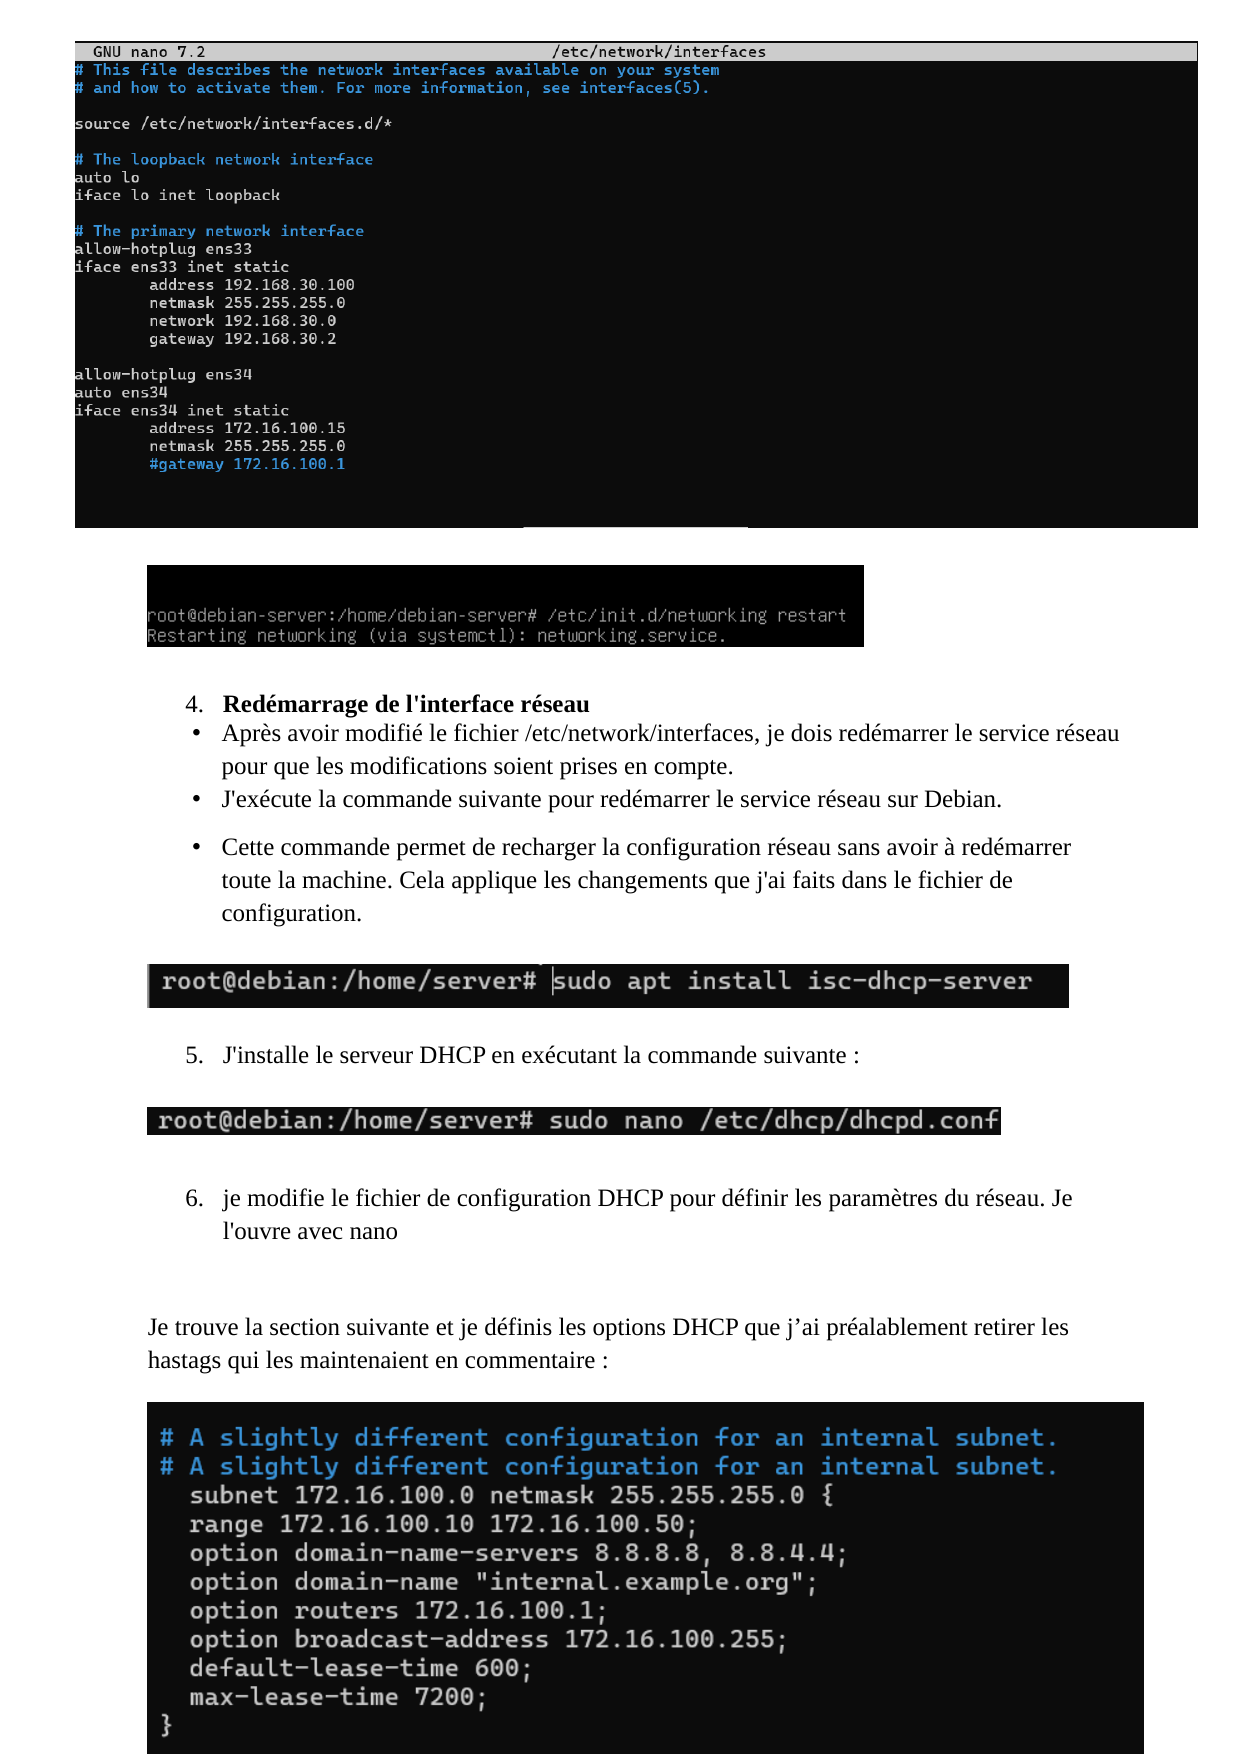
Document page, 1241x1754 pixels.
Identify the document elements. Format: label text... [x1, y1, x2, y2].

list Redémarrage de l'interface réseau [185, 689, 1122, 718]
picture [75, 41, 1198, 528]
text Je trouve la section suivante et je définis les options DHCP que j’ai préalablement retirer les hastags qui les maintenaient en commentaire : [148, 1312, 1122, 1373]
list J'installe le serveur DHCP en exécutant la commande suivante : [185, 1041, 1122, 1069]
list je modifie le fichier de configuration DHCP pour définir les paramètres du réseau. Je l'ouvre avec nano [185, 1183, 1122, 1245]
picture [147, 964, 1069, 1008]
picture [147, 1107, 1001, 1135]
picture [147, 565, 864, 647]
picture [147, 1402, 1144, 1754]
list Cette commande permet de recharger la configuration réseau sans avoir à redémarrer toute la machine. Cela applique les changements que j'ai faits dans le fichier de configuration. [192, 832, 1122, 927]
list Après avoir modifié le fichier /etc/network/interfaces, je dois redémarrer le service réseau pour que les modifications soient prises en compte. [192, 718, 1122, 780]
list J'exécute la commande suivante pour redémarrer le service réseau sur Debian. [192, 784, 1122, 813]
